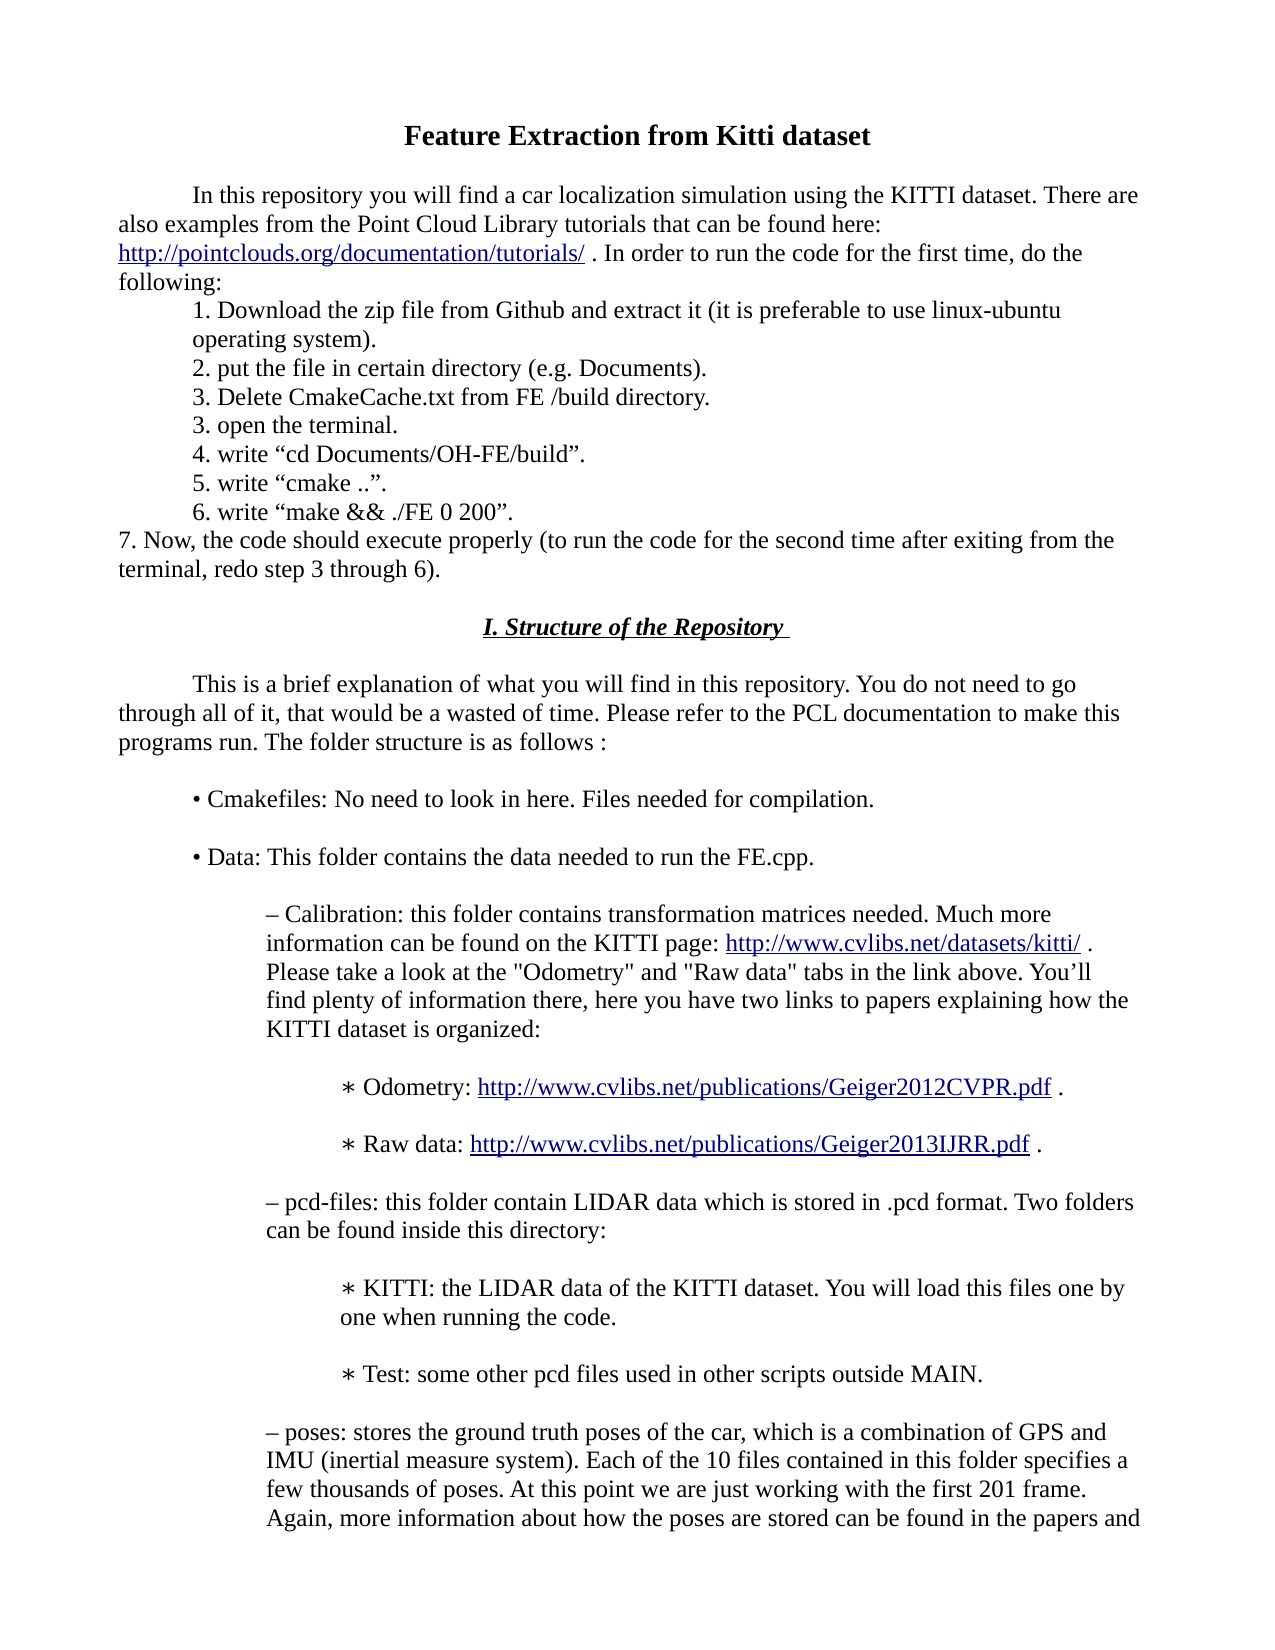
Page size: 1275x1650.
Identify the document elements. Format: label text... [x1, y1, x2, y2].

text 6. write “make && ./FE 0 200”. [118, 497, 1157, 525]
text This is a brief explanation of what you will find in this repository. You do not need to go through all of it, that would be a wasted of time. Please refer to the PCL documentation to make this [118, 669, 1157, 727]
text find plenty of information there, here you have two links to papers explaining how the [118, 985, 1157, 1014]
text ∗ Odometry: http://www.cvlibs.net/publications/Geiger2012CVPR.pdf . [118, 1072, 1157, 1100]
text IMU (inertial measure system). Each of the 10 files contained in this folder specifies a few thousands of poses. At this point we are just working with the first 201 frame. Again, more information about how the poses are stored can be found in the papers and [118, 1445, 1157, 1532]
text 4. write “cd Documents/OH-FE/build”. [118, 439, 1157, 468]
text KITTI dataset is organized: [118, 1014, 1157, 1043]
text ∗ KITTI: the LIDAR data of the KITTI dataset. You will load this files one by one when running the code. [118, 1273, 1157, 1330]
text – poses: stores the ground truth poses of the car, which is a combination of GPS and [118, 1417, 1157, 1445]
text programs run. The folder structure is as follows : [118, 727, 1157, 755]
text – pcd-files: this folder contain LIDAR data which is stored in .pcd format. Two folders can be found inside this directory: [118, 1187, 1157, 1244]
text 1. Download the zip file from Github and extract it (it is preferable to use linux-ubuntu operating system). [118, 295, 1157, 353]
text 7. Now, the code should execute properly (to run the code for the second time after exiting from the terminal, redo step 3 through 6). [118, 525, 1157, 583]
text 5. write “cmake ..”. [118, 468, 1157, 497]
text • Cmakefiles: No need to look in here. Files needed for compilation. [118, 784, 1157, 813]
text • Data: This folder contains the data needed to run the FE.cpp. [118, 842, 1157, 870]
text ∗ Raw data: http://www.cvlibs.net/publications/Geiger2013IJRR.pdf . [118, 1129, 1157, 1158]
text ∗ Test: some other pcd files used in other scripts outside MAIN. [118, 1359, 1157, 1388]
text also examples from the Point Cloud Library tutorials that can be found here: http://pointclouds.org/documentation/tutorials/ . In order to run the code for the first time, do the following: [118, 209, 1157, 295]
text 3. Delete CmakeCache.txt from FE /build directory. [118, 382, 1157, 410]
text Feature Extraction from Kitti dataset [118, 118, 1157, 152]
text 3. open the terminal. [118, 410, 1157, 439]
text 2. put the file in certain directory (e.g. Documents). [118, 353, 1157, 382]
text In this repository you will find a car localization simulation using the KITTI dataset. There are [118, 180, 1157, 209]
text – Calibration: this folder contains transformation matrices needed. Much more information can be found on the KITTI page: http://www.cvlibs.net/datasets/kitti/ . [118, 899, 1157, 957]
text I. Structure of the Repository [118, 612, 1157, 640]
text Please take a look at the "Odometry" and "Raw data" tabs in the link above. You’ll [118, 957, 1157, 985]
